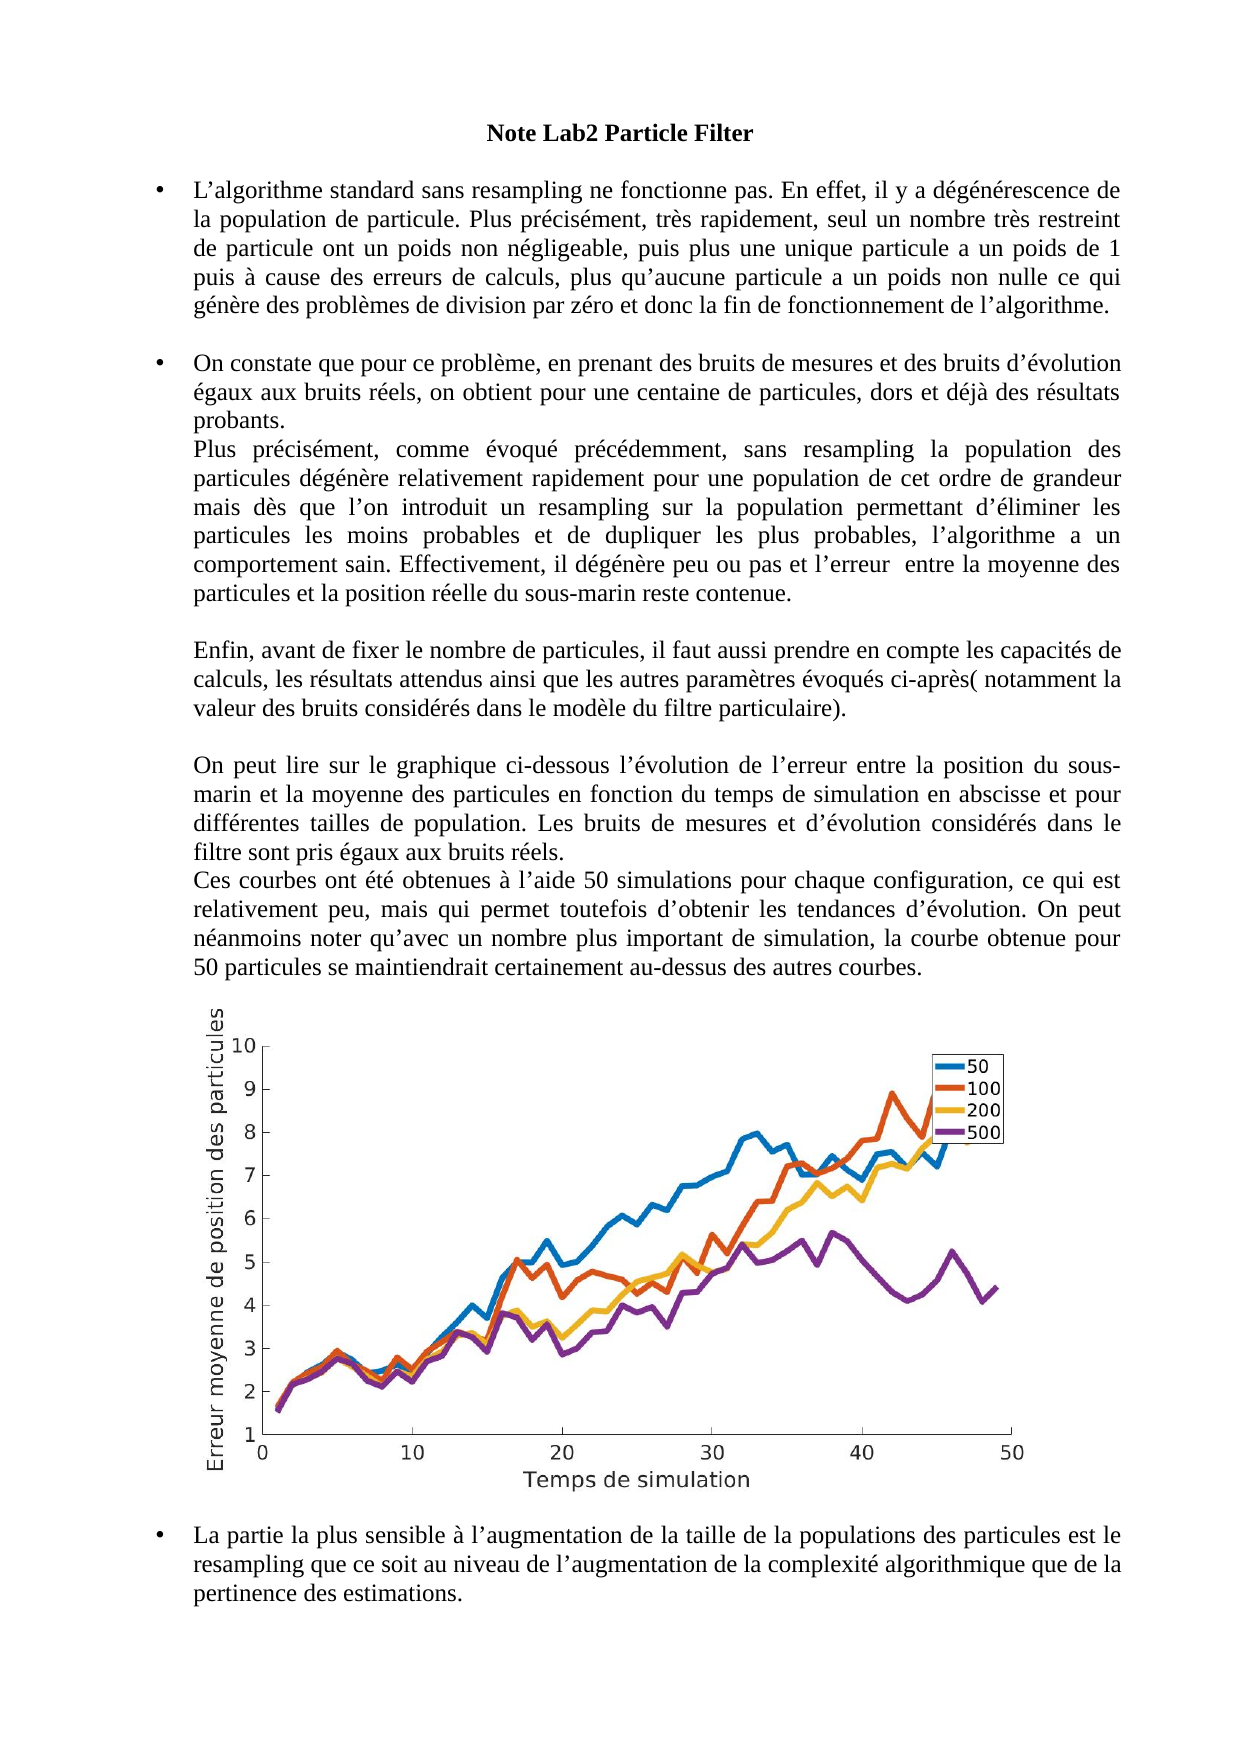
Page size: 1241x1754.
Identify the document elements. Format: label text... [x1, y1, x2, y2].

list On peut lire sur le graphique ci-dessous l’évolution de l’erreur entre la position du sous-marin et la moyenne des particules en fonction du temps de simulation en abscisse et pour différentes tailles de population. Les bruits de mesures et d’évolution considérés dans le filtre sont pris égaux aux bruits réels. [156, 751, 1122, 866]
picture [136, 1009, 1104, 1492]
list Enfin, avant de fixer le nombre de particules, il faut aussi prendre en compte les capacités de calculs, les résultats attendus ainsi que les autres paramètres évoqués ci-après( notamment la valeur des bruits considérés dans le modèle du filtre particulaire). [156, 636, 1122, 722]
list Ces courbes ont été obtenues à l’aide 50 simulations pour chaque configuration, ce qui est relativement peu, mais qui permet toutefois d’obtenir les tendances d’évolution. On peut néanmoins noter qu’avec un nombre plus important de simulation, la courbe obtenue pour 50 particules se maintiendrait certainement au-dessus des autres courbes. [156, 866, 1122, 981]
list La partie la plus sensible à l’augmentation de la taille de la populations des particules est le resampling que ce soit au niveau de l’augmentation de la complexité algorithmique que de la pertinence des estimations. [156, 1520, 1122, 1606]
list On constate que pour ce problème, en prenant des bruits de mesures et des bruits d’évolution égaux aux bruits réels, on obtient pour une centaine de particules, dors et déjà des résultats probants. [156, 348, 1122, 434]
list Plus précisément, comme évoqué précédemment, sans resampling la population des particules dégénère relativement rapidement pour une population de cet ordre de grandeur mais dès que l’on introduit un resampling sur la population permettant d’éliminer les particules les moins probables et de dupliquer les plus probables, l’algorithme a un comportement sain. Effectivement, il dégénère peu ou pas et l’erreur entre la moyenne des particules et la position réelle du sous-marin reste contenue. [156, 434, 1122, 607]
list L’algorithme standard sans resampling ne fonctionne pas. En effet, il y a dégénérescence de la population de particule. Plus précisément, très rapidement, seul un nombre très restreint de particule ont un poids non négligeable, puis plus une unique particule a un poids de 1 puis à cause des erreurs de calculs, plus qu’aucune particule a un poids non nulle ce qui génère des problèmes de division par zéro et donc la fin de fonctionnement de l’algorithme. [156, 176, 1122, 319]
text Note Lab2 Particle Filter [118, 118, 1122, 147]
